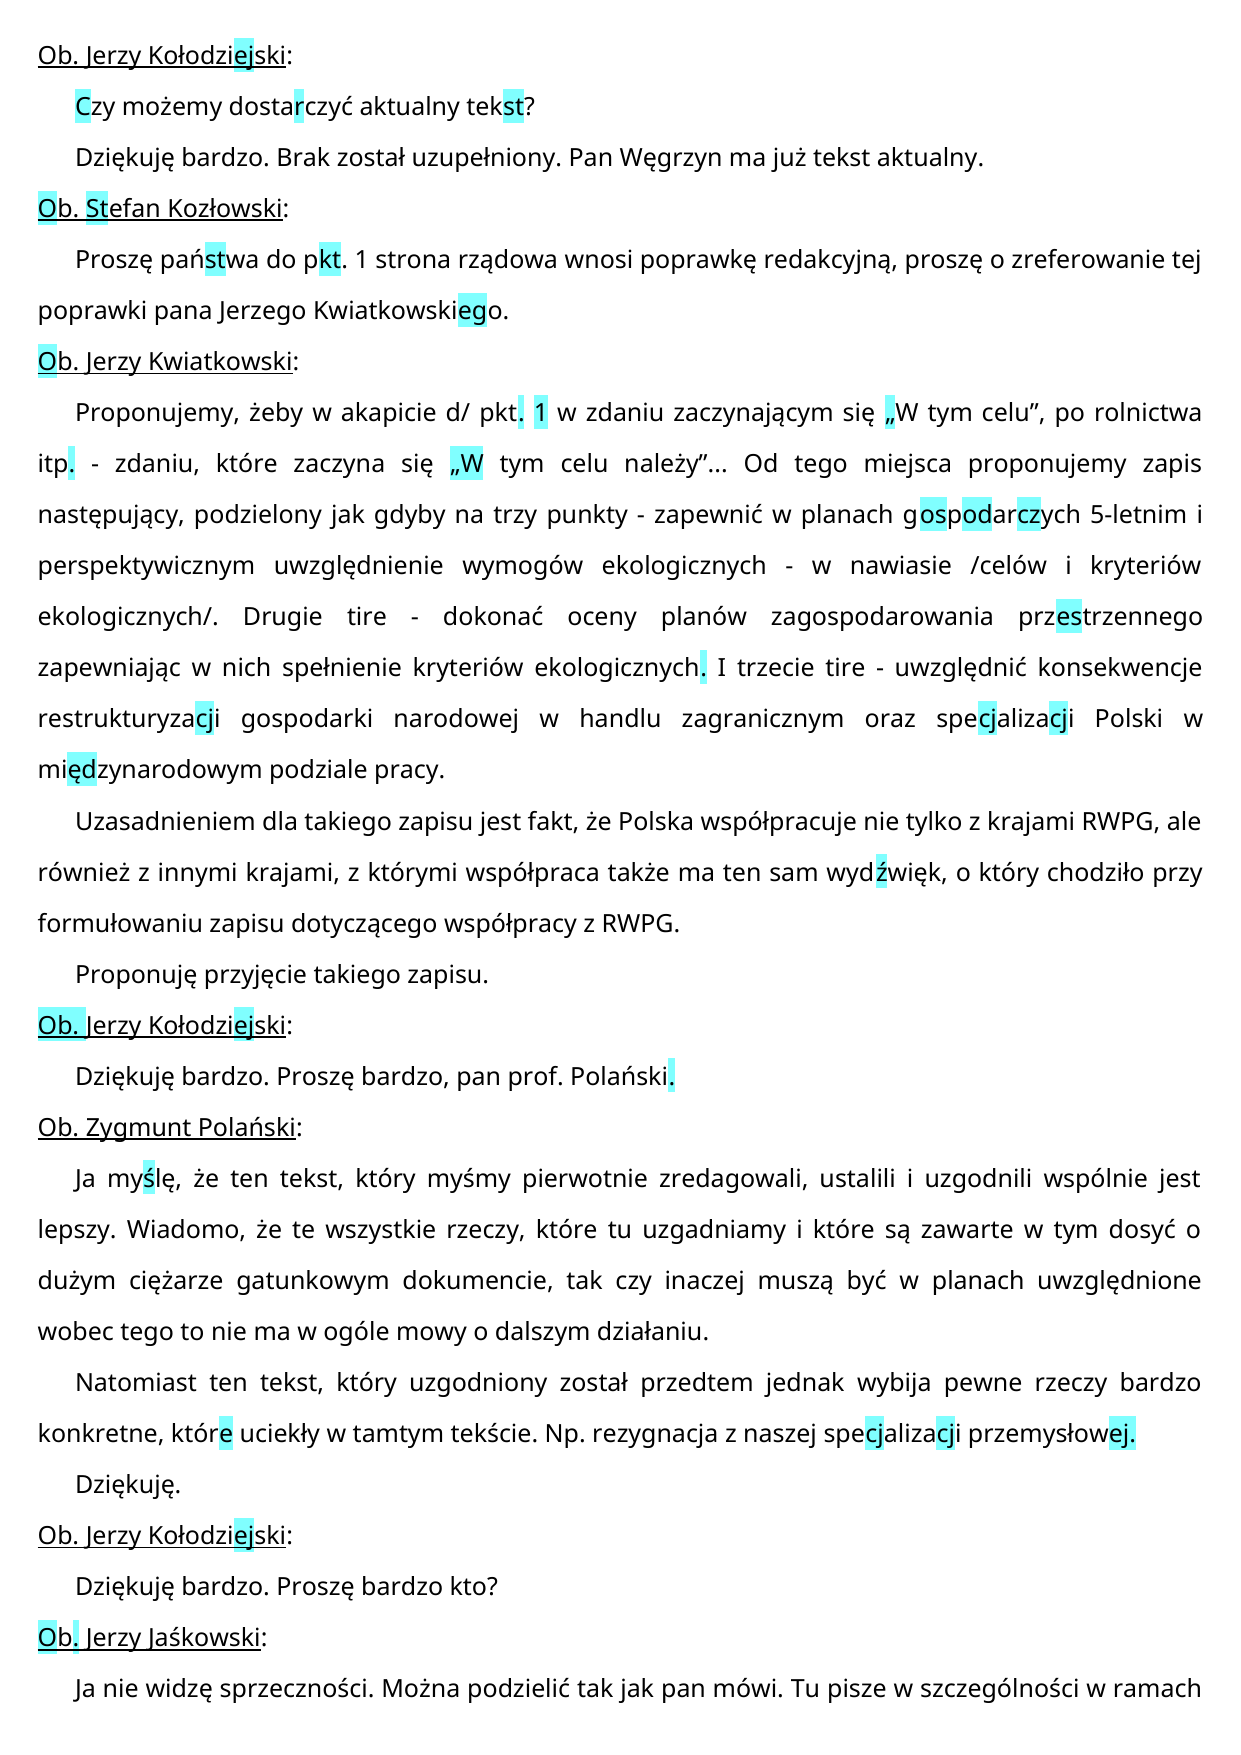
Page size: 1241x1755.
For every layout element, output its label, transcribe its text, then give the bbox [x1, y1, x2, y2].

text Dziękuję bardzo. Proszę bardzo, pan prof. Polański. [37, 1058, 1203, 1092]
text Ja myślę, że ten tekst, który myśmy pierwotnie zredagowali, ustalili i uzgodnili wspólnie jest lepszy. Wiadomo, że te wszystkie rzeczy, które tu uzgadniamy i które są zawarte w tym dosyć o dużym ciężarze gatunkowym dokumencie, tak czy inaczej muszą być w planach uwzględnione wobec tego to nie ma w ogóle mowy o dalszym działaniu. [37, 1160, 1203, 1348]
text Ob. Jerzy Kołodziejski: [37, 1007, 1203, 1041]
text Ob. Jerzy Kołodziejski: [37, 1518, 1203, 1552]
text Ob. Stefan Kozłowski: [37, 191, 1203, 225]
text Ob. Jerzy Jaśkowski: [37, 1620, 1203, 1654]
text Natomiast ten tekst, który uzgodniony został przedtem jednak wybija pewne rzeczy bardzo konkretne, które uciekły w tamtym tekście. Np. rezygnacja z naszej specjalizacji przemysłowej. [37, 1364, 1203, 1450]
text Proponuję przyjęcie takiego zapisu. [37, 956, 1203, 990]
text Czy możemy dostarczyć aktualny tekst? [37, 88, 1203, 123]
text Dziękuję bardzo. Proszę bardzo kto? [37, 1569, 1203, 1603]
text Ob. Zygmunt Polański: [37, 1109, 1203, 1143]
text Uzasadnieniem dla takiego zapisu jest fakt, że Polska współpracuje nie tylko z krajami RWPG, ale również z innymi krajami, z którymi współpraca także ma ten sam wydźwięk, o który chodziło przy formułowaniu zapisu dotyczącego współpracy z RWPG. [37, 803, 1203, 939]
text Proszę państwa do pkt. 1 strona rządowa wnosi poprawkę redakcyjną, proszę o zreferowanie tej poprawki pana Jerzego Kwiatkowskiego. [37, 242, 1203, 327]
text Dziękuję bardzo. Brak został uzupełniony. Pan Węgrzyn ma już tekst aktualny. [37, 139, 1203, 174]
text Ob. Jerzy Kwiatkowski: [37, 344, 1203, 378]
text Proponujemy, żeby w akapicie d/ pkt. 1 w zdaniu zaczynającym się „W tym celu”, po rolnictwa itp. - zdaniu, które zaczyna się „W tym celu należy”... Od tego miejsca proponujemy zapis następujący, podzielony jak gdyby na trzy punkty - zapewnić w planach gospodarczych 5-letnim i perspektywicznym uwzględnienie wymogów ekologicznych - w nawiasie /celów i kryteriów ekologicznych/. Drugie tire - dokonać oceny planów zagospodarowania przestrzennego zapewniając w nich spełnienie kryteriów ekologicznych. I trzecie tire - uwzględnić konsekwencje restrukturyzacji gospodarki narodowej w handlu zagranicznym oraz specjalizacji Polski w międzynarodowym podziale pracy. [37, 395, 1203, 786]
text Ja nie widzę sprzeczności. Można podzielić tak jak pan mówi. Tu pisze w szczególności w ramach [37, 1671, 1203, 1705]
text Ob. Jerzy Kołodziejski: [37, 37, 1203, 72]
text Dziękuję. [37, 1467, 1203, 1501]
